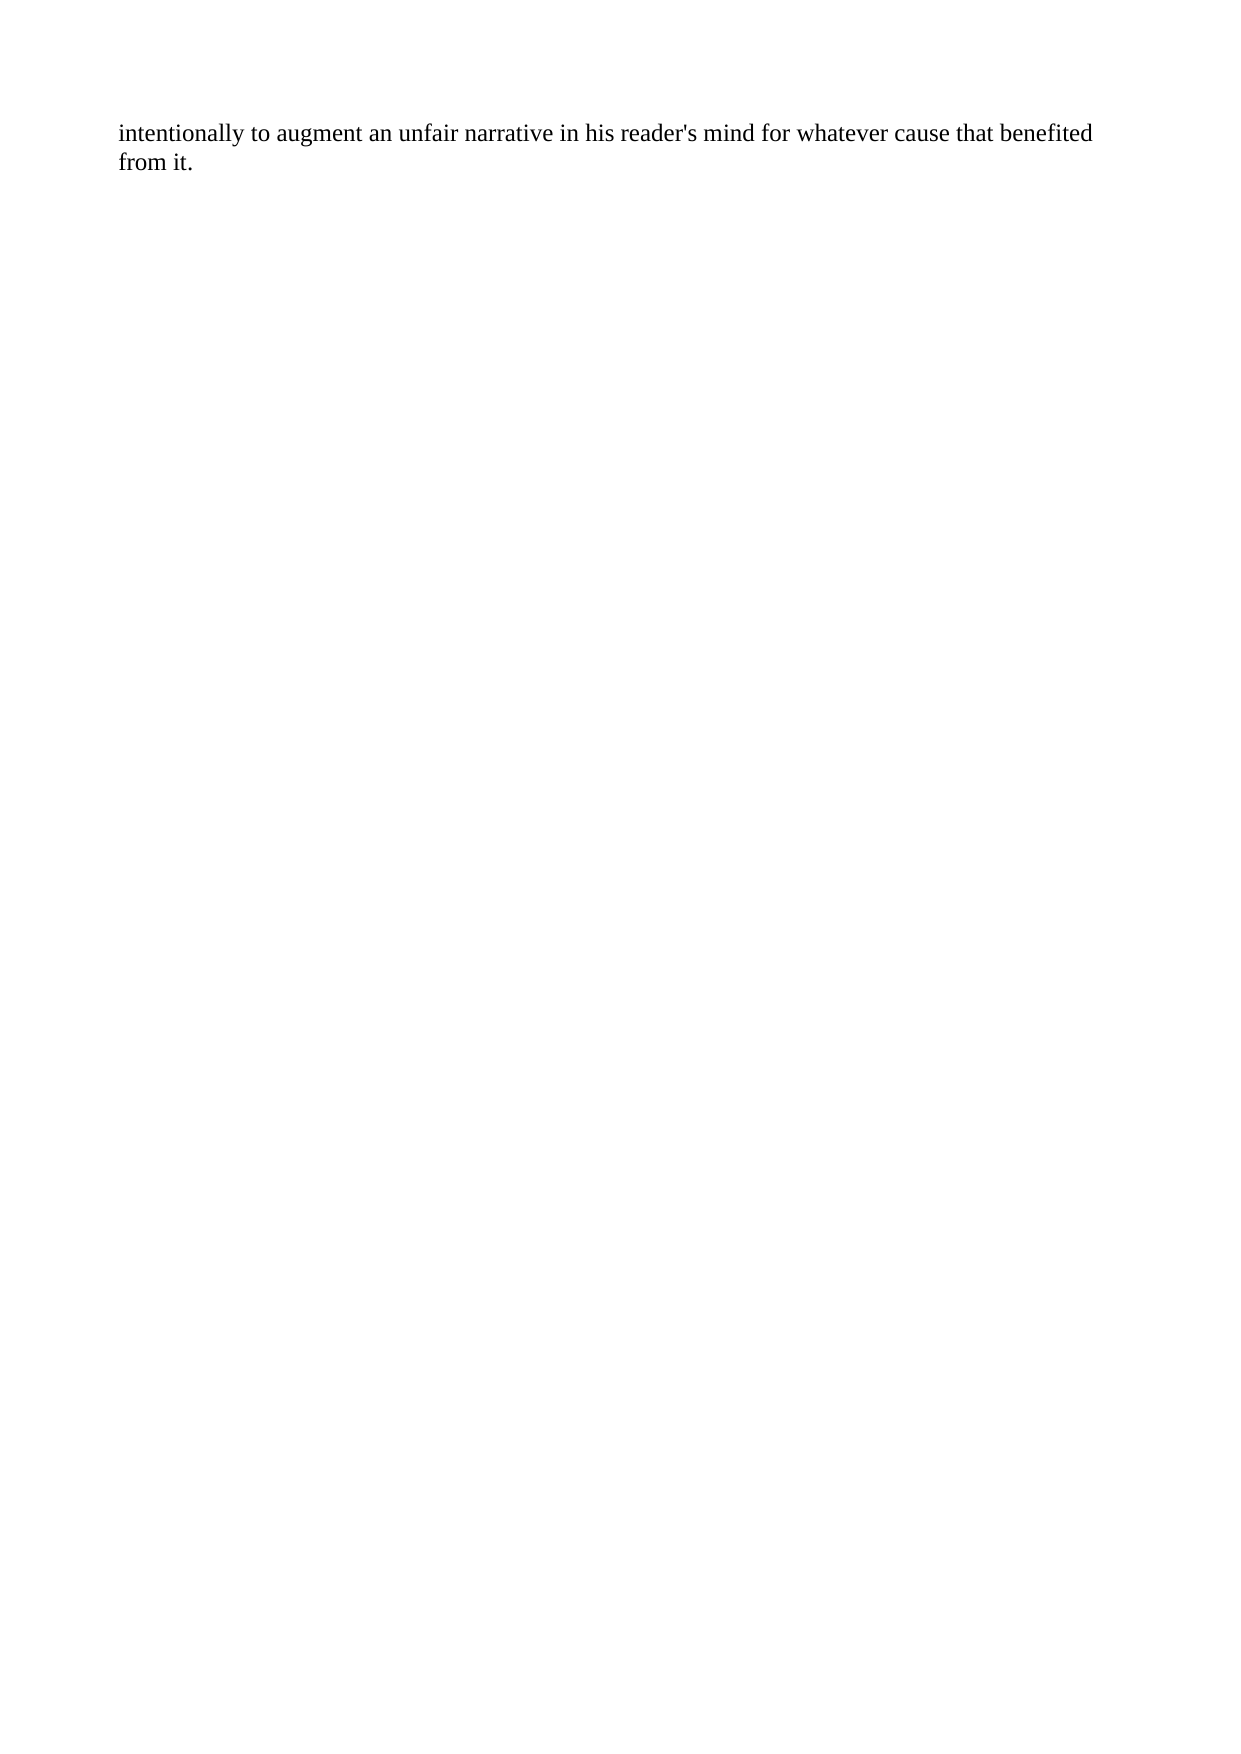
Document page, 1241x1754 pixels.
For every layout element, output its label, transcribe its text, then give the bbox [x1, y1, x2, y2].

text intentionally to augment an unfair narrative in his reader's mind for whatever cause that benefited from it. [118, 118, 1122, 176]
